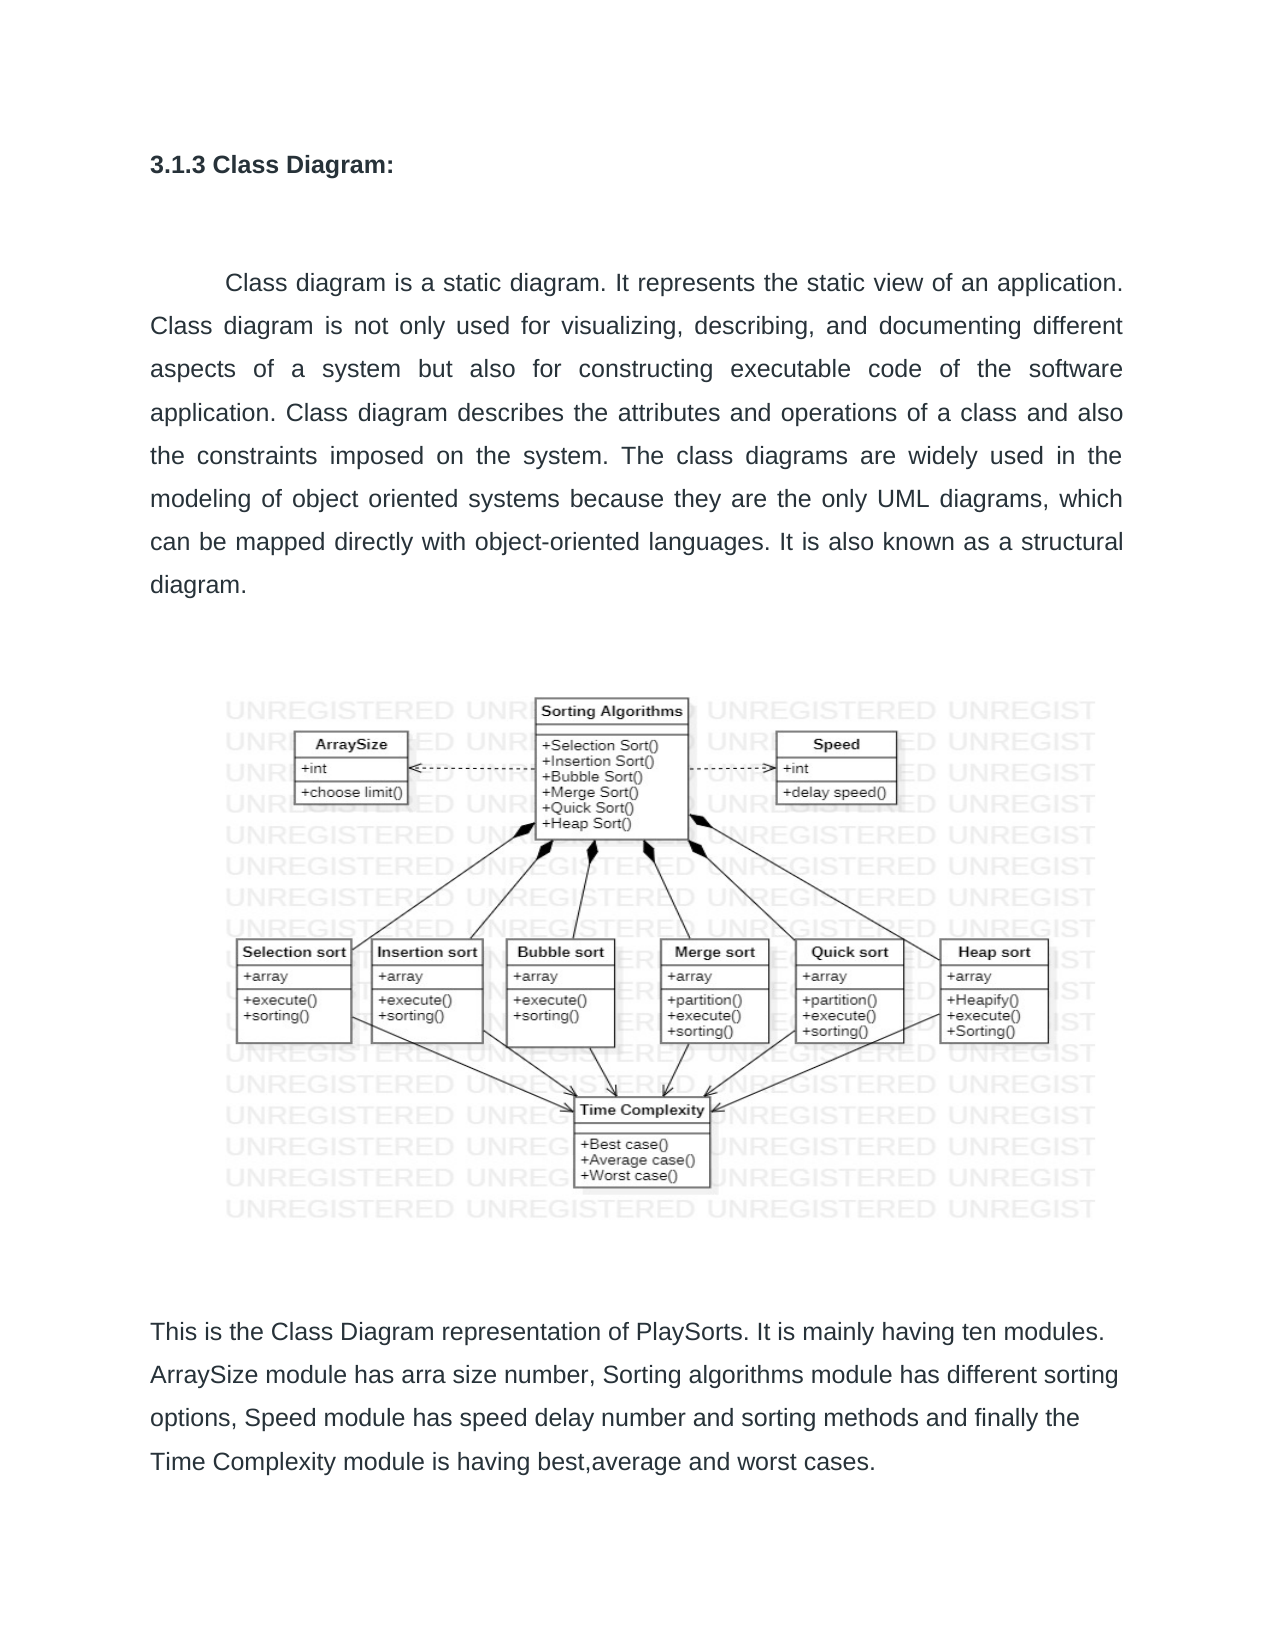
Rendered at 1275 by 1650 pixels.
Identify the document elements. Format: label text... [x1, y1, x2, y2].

text Class diagram is a static diagram. It represents the static view of an application. Class diagram is not only used for visualizing, describing, and documenting different aspects of a system but also for constructing executable code of the software application. Class diagram describes the attributes and operations of a class and also the constraints imposed on the system. The class diagrams are widely used in the modeling of object oriented systems because they are the only UML diagrams, which can be mapped directly with object-oriented languages. It is also known as a structural diagram. [150, 268, 1125, 599]
picture [225, 688, 1096, 1229]
text This is the Class Diagram representation of PlaySorts. It is mainly having ten modules. ArraySize module has arra size number, Sorting algorithms module has different sorting options, Speed module has speed delay number and sorting methods and finally the Time Complexity module is having best,average and worst cases. [150, 1317, 1125, 1475]
text 3.1.3 Class Diagram: [150, 150, 1125, 179]
